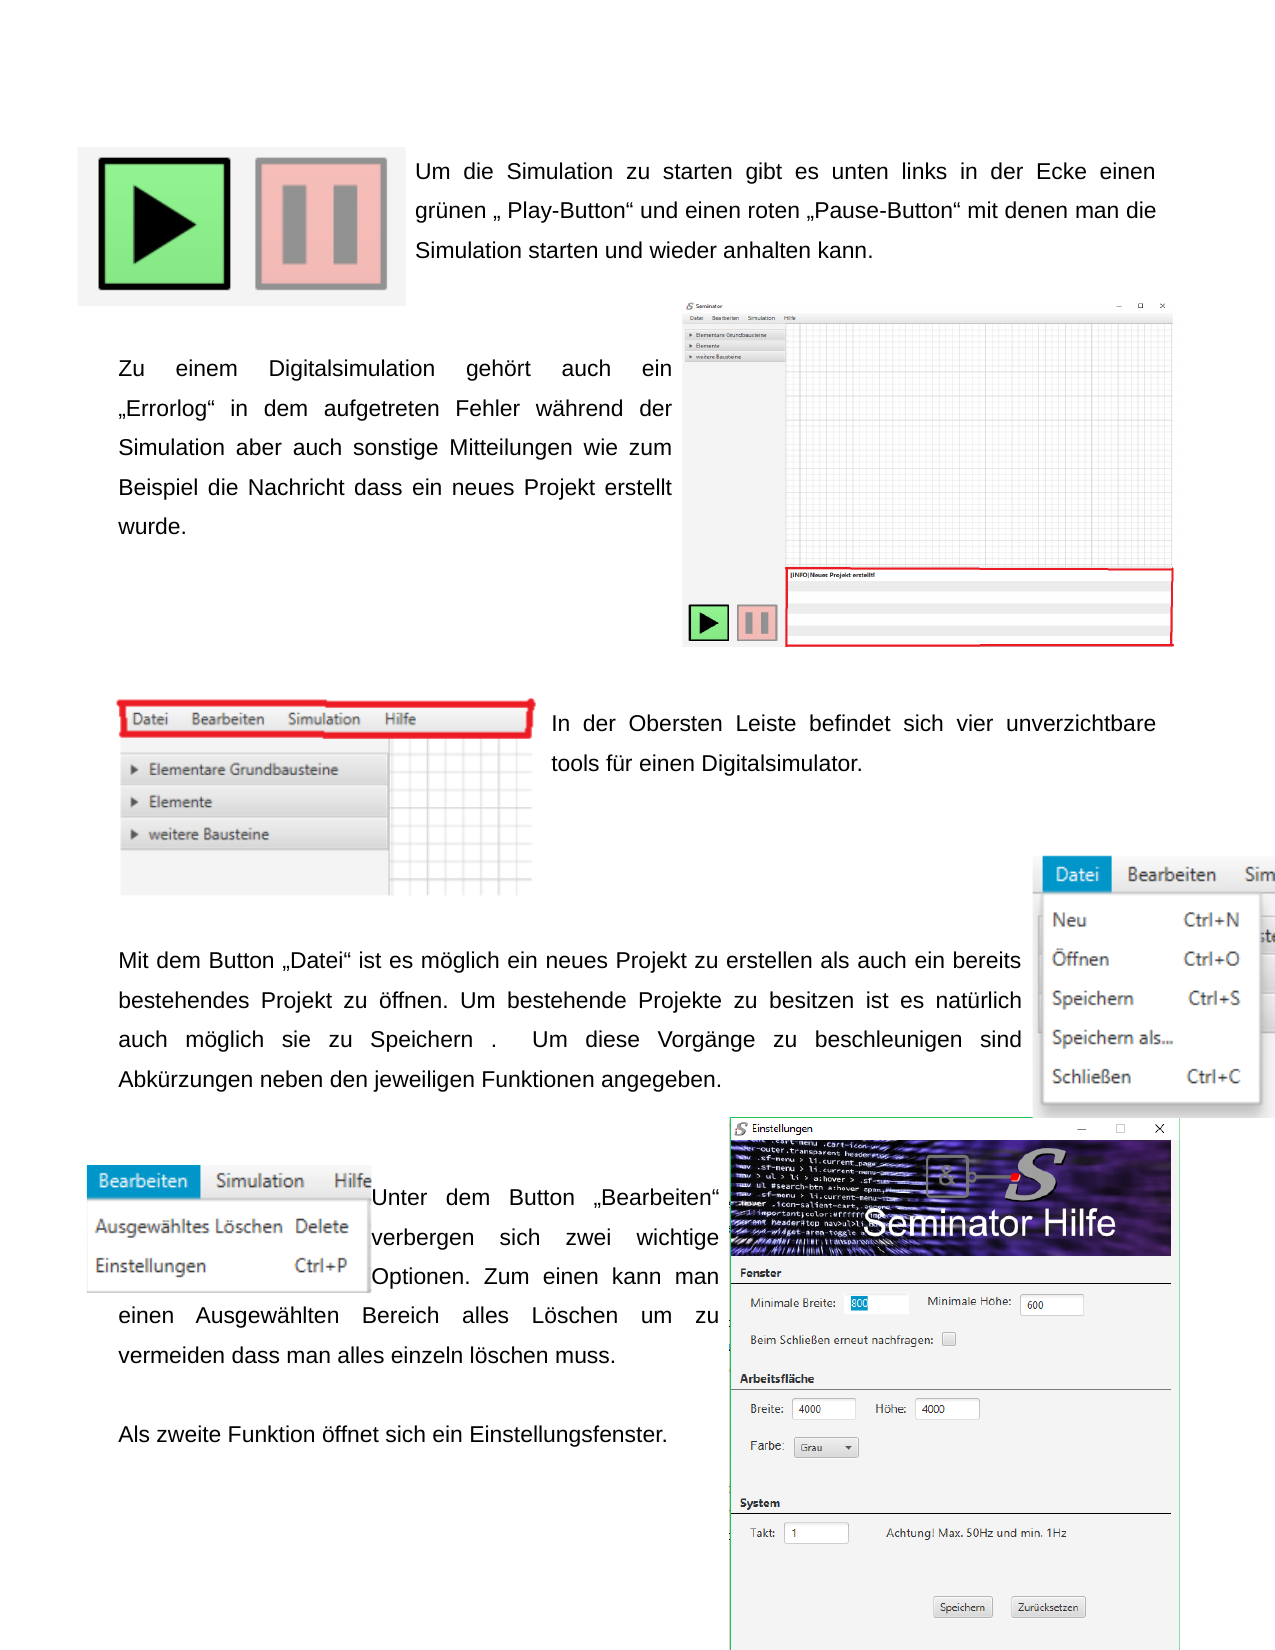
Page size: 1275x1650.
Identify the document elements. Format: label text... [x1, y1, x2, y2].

text Zu einem Digitalsimulation gehört auch ein „Errorlog“ in dem aufgetreten Fehler während der Simulation aber auch sonstige Mitteilungen wie zum Beispiel die Nachricht dass ein neues Projekt erstellt wurde. [118, 355, 682, 539]
picture [108, 698, 542, 903]
text In der Obersten Leiste befindet sich vier unverzichtbare tools für einen Digitalsimulator. [542, 710, 1157, 776]
picture [162, 1175, 167, 1187]
text Als zweite Funktion öffnet sich ein Einstellungsfenster. [118, 1421, 729, 1447]
picture [100, 1173, 118, 1187]
picture [86, 1165, 372, 1293]
picture [168, 1178, 176, 1187]
text Unter dem Button „Bearbeiten“ verbergen sich zwei wichtige Optionen. Zum einen kann man einen Ausgewählten Bereich alles Löschen um zu vermeiden dass man alles einzeln löschen muss. [118, 1184, 729, 1368]
picture [682, 301, 1183, 647]
picture [729, 850, 1275, 1650]
text Um die Simulation zu starten gibt es unten links in der Ecke einen grünen „ Play-Button“ und einen roten „Pause-Button“ mit denen man die Simulation starten und wieder anhalten kann. [406, 158, 1157, 263]
picture [77, 147, 406, 306]
picture [121, 1174, 159, 1187]
picture [179, 1178, 187, 1187]
text Mit dem Button „Datei“ ist es möglich ein neues Projekt zu erstellen als auch ein bereits bestehendes Projekt zu öffnen. Um bestehende Projekte zu besitzen ist es natürlich auch möglich sie zu Speichern . Um diese Vorgänge zu beschleunigen sind Abkürzungen neben den jeweiligen Funktionen angegeben. [118, 947, 1032, 1092]
